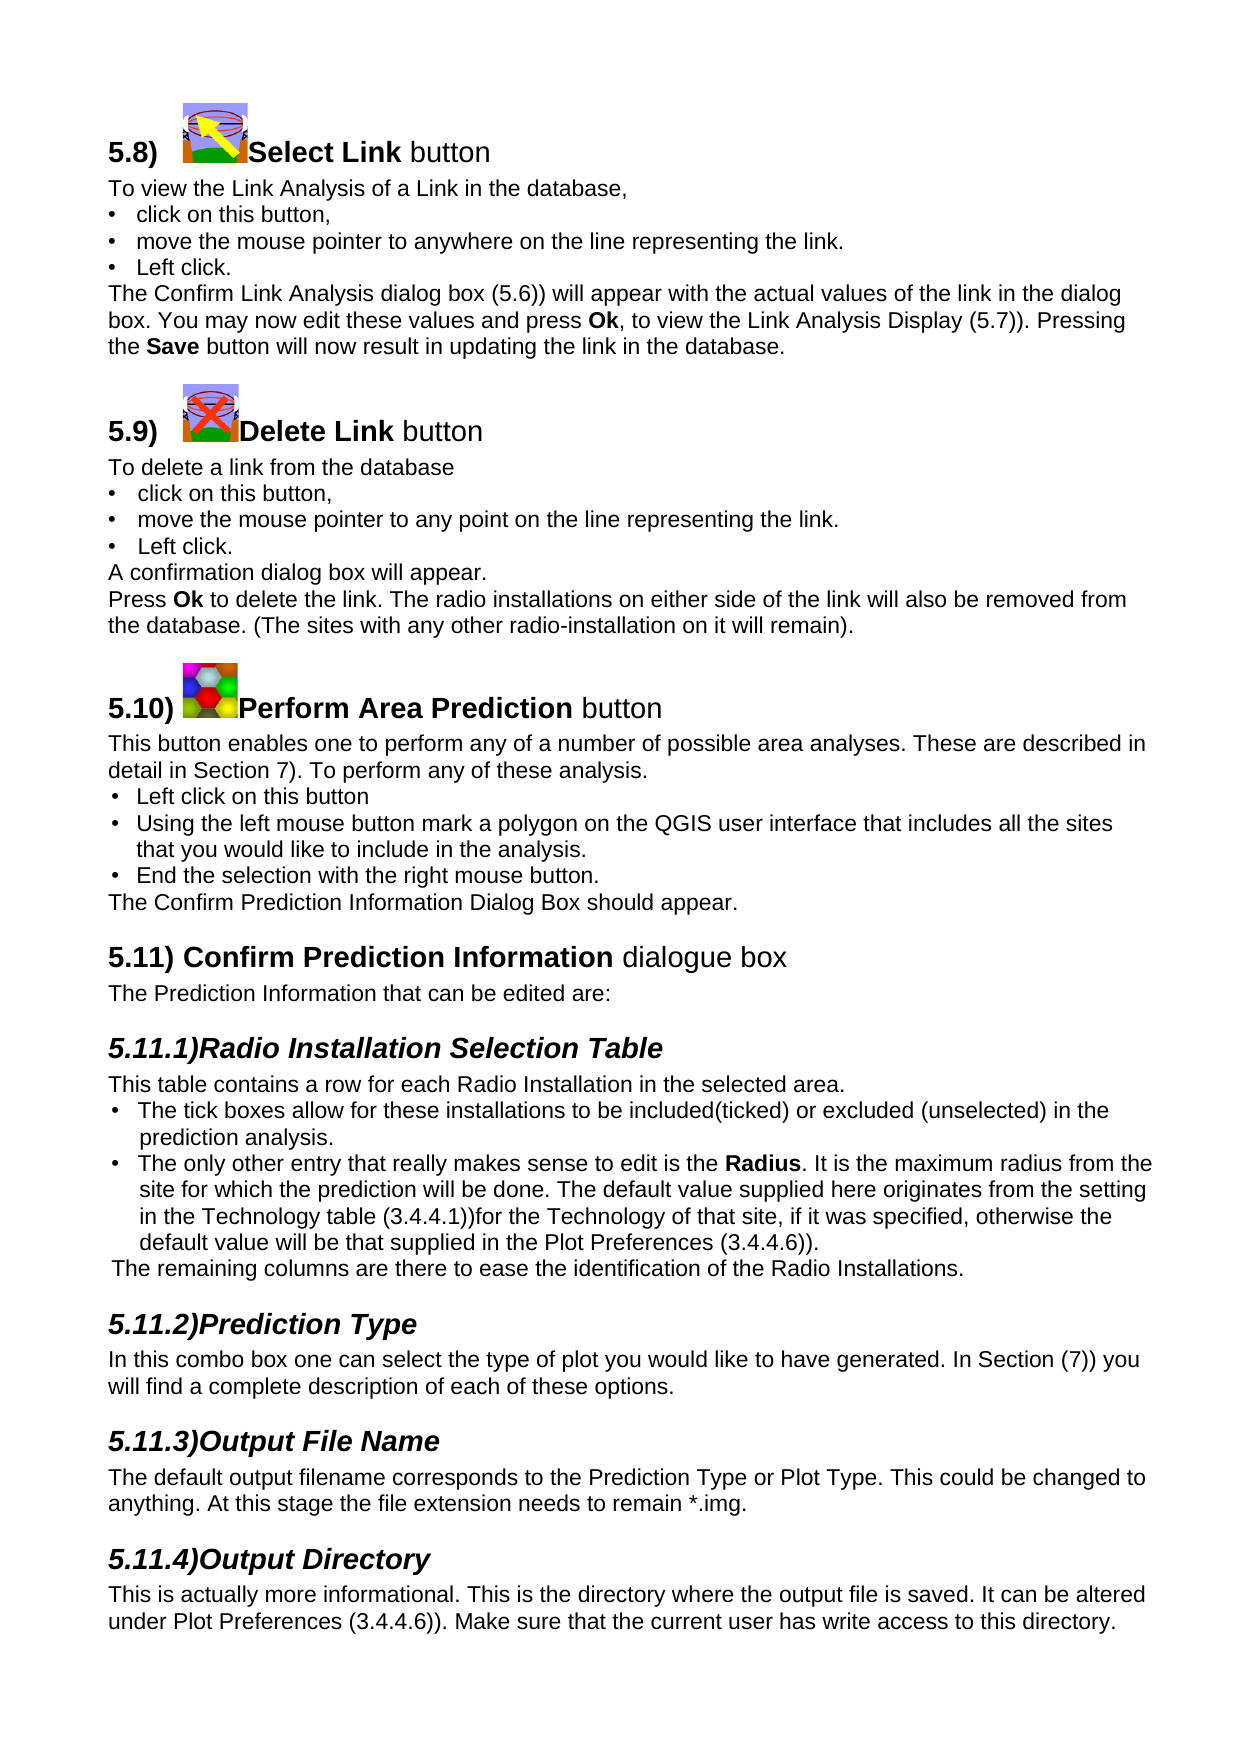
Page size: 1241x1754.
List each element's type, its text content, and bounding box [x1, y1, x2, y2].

list The tick boxes allow for these installations to be included(ticked) or excluded (unselected) in the prediction analysis. [111, 1097, 1156, 1150]
text This button enables one to perform any of a number of possible area analyses. These are described in detail in Section 7. To perform any of these analysis. [108, 730, 1156, 783]
text The Confirm Link Analysis dialog box (5.6) will appear with the actual values of the link in the dialog box. You may now edit these values and press Ok, to view the Link Analysis Display (5.7). Pressing the Save button will now result in updating the link in the database. [108, 280, 1156, 359]
list The remaining columns are there to ease the identification of the Radio Installations. [111, 1255, 1156, 1282]
list Left click. [108, 533, 1156, 559]
text The Prediction Information that can be edited are: [108, 980, 1156, 1006]
picture [182, 663, 238, 718]
list move the mouse pointer to anywhere on the line representing the link. [108, 228, 1156, 254]
list The only other entry that really makes sense to edit is the Radius. It is the maximum radius from the site for which the prediction will be done. The default value supplied here originates from the setting in the Technology table (3.4.4.1)for the Technology of that site, if it was specified, otherwise the default value will be that supplied in the Plot Preferences (3.4.4.6). [111, 1150, 1156, 1255]
subtitle Perform Area Prediction button [108, 663, 1156, 724]
subtitle Output Directory [108, 1542, 1156, 1575]
subtitle Output File Name [108, 1424, 1156, 1458]
text To view the Link Analysis of a Link in the database, [108, 175, 1156, 201]
subtitle Prediction Type [108, 1307, 1156, 1340]
list End the selection with the right mouse button. [111, 862, 1156, 888]
list Left click on this button [111, 783, 1156, 809]
list click on this button, [108, 480, 1156, 506]
text This is actually more informational. This is the directory where the output file is saved. It can be altered under Plot Preferences (3.4.4.6). Make sure that the current user has write access to this directory. [108, 1581, 1156, 1634]
text The Confirm Prediction Information Dialog Box should appear. [108, 888, 1156, 915]
list move the mouse pointer to any point on the line representing the link. [108, 506, 1156, 533]
text In this combo box one can select the type of plot you would like to have generated. In Section (7) you will find a complete description of each of these options. [108, 1346, 1156, 1399]
text To delete a link from the database [108, 454, 1156, 480]
subtitle Confirm Prediction Information dialogue box [108, 940, 1156, 973]
subtitle Delete Link button [108, 384, 1156, 447]
subtitle Select Link button [108, 103, 1156, 169]
picture [182, 384, 239, 442]
text This table contains a row for each Radio Installation in the selected area. [108, 1071, 1156, 1097]
list click on this button, [108, 201, 1156, 228]
list Using the left mouse button mark a polygon on the QGIS user interface that includes all the sites that you would like to include in the analysis. [111, 809, 1156, 862]
picture [182, 103, 248, 163]
text A confirmation dialog box will appear. [108, 559, 1156, 586]
list Left click. [108, 254, 1156, 280]
subtitle Radio Installation Selection Table [108, 1031, 1156, 1064]
text The default output filename corresponds to the Prediction Type or Plot Type. This could be changed to anything. At this stage the file extension needs to remain *.img. [108, 1464, 1156, 1517]
text Press Ok to delete the link. The radio installations on either side of the link will also be removed from the database. (The sites with any other radio-installation on it will remain). [108, 586, 1156, 638]
